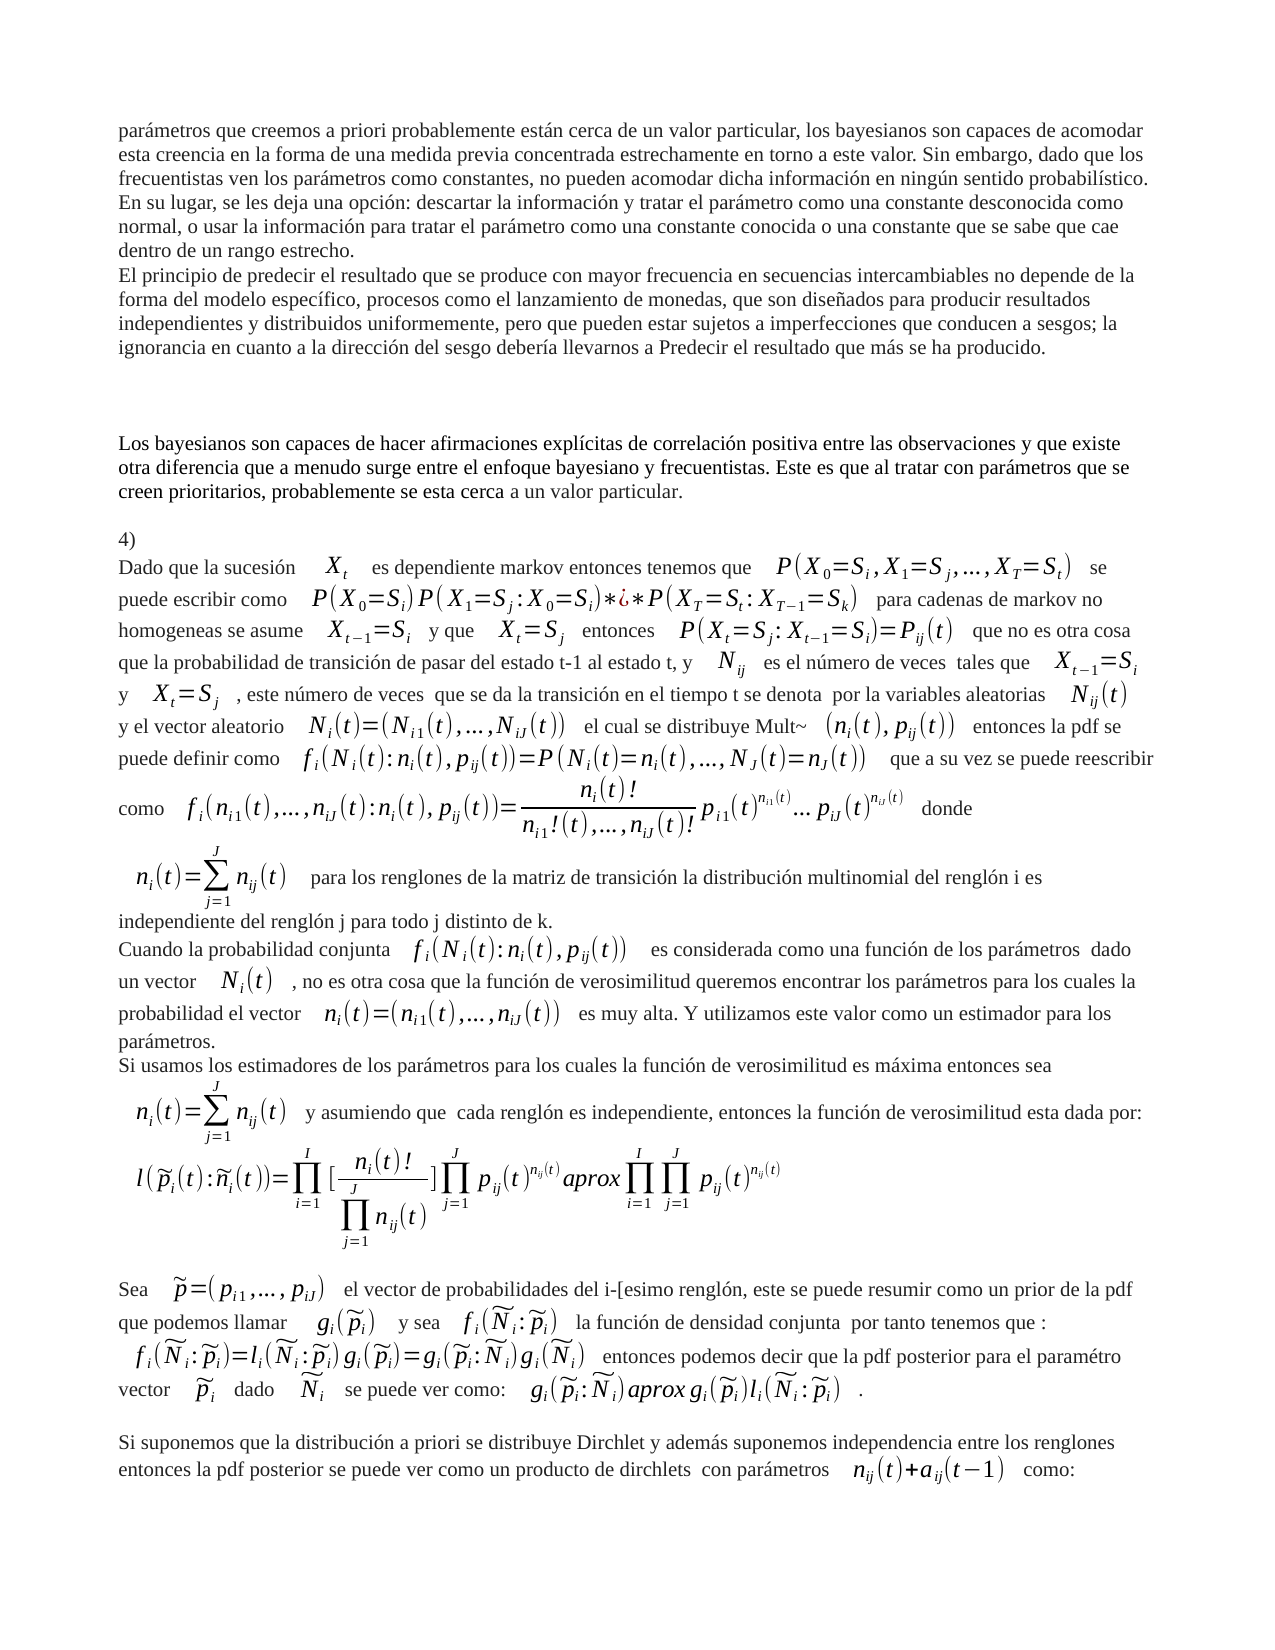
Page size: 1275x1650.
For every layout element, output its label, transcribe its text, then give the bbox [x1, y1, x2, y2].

text 4) [118, 527, 1157, 551]
text parámetros que creemos a priori probablemente están cerca de un valor particular, los bayesianos son capaces de acomodar esta creencia en la forma de una medida previa concentrada estrechamente en torno a este valor. Sin embargo, dado que los frecuentistas ven los parámetros como constantes, no pueden acomodar dicha información en ningún sentido probabilístico. En su lugar, se les deja una opción: descartar la información y tratar el parámetro como una constante desconocida como normal, o usar la información para tratar el parámetro como una constante conocida o una constante que se sabe que cae dentro de un rango estrecho. [118, 118, 1157, 262]
text Cuando la probabilidad conjunta es considerada como una función de los parámetros dado un vector , no es otra cosa que la función de verosimilitud queremos encontrar los parámetros para los cuales la probabilidad el vector es muy alta. Y utilizamos este valor como un estimador para los parámetros. [118, 933, 1157, 1053]
text Dado que la sucesión es dependiente markov entonces tenemos que se puede escribir como para cadenas de markov no homogeneas se asume y que entonces que no es otra cosa que la probabilidad de transición de pasar del estado t-1 al estado t, y es el número de veces tales que y , este número de veces que se da la transición en el tiempo t se denota por la variables aleatorias y el vector aleatorio el cual se distribuye Mult~entonces la pdf se puede definir como que a su vez se puede reescribir como donde para los renglones de la matriz de transición la distribución multinomial del renglón i es independiente del renglón j para todo j distinto de k. [118, 551, 1157, 933]
text Si suponemos que la distribución a priori se distribuye Dirchlet y además suponemos independencia entre los renglones entonces la pdf posterior se puede ver como un producto de dirchlets con parámetros como: [118, 1430, 1157, 1486]
text Si usamos los estimadores de los parámetros para los cuales la función de verosimilitud es máxima entonces sea y asumiendo que cada renglón es independiente, entonces la función de verosimilitud esta dada por: [118, 1053, 1157, 1145]
text El principio de predecir el resultado que se produce con mayor frecuencia en secuencias intercambiables no depende de la forma del modelo específico, procesos como el lanzamiento de monedas, que son diseñados para producir resultados independientes y distribuidos uniformemente, pero que pueden estar sujetos a imperfecciones que conducen a sesgos; la ignorancia en cuanto a la dirección del sesgo debería llevarnos a Predecir el resultado que más se ha producido. [118, 262, 1157, 359]
text entonces podemos decir que la pdf posterior para el paramétro vector dado se puede ver como: . [118, 1339, 1157, 1406]
text Sea el vector de probabilidades del i-[esimo renglón, este se puede resumir como un prior de la pdf que podemos llamar y sea la función de densidad conjunta por tanto tenemos que : [118, 1273, 1157, 1339]
text Los bayesianos son capaces de hacer afirmaciones explícitas de correlación positiva entre las observaciones y que existe otra diferencia que a menudo surge entre el enfoque bayesiano y frecuentistas. Este es que al tratar con parámetros que se creen prioritarios, probablemente se esta cerca a un valor particular. [118, 431, 1157, 503]
